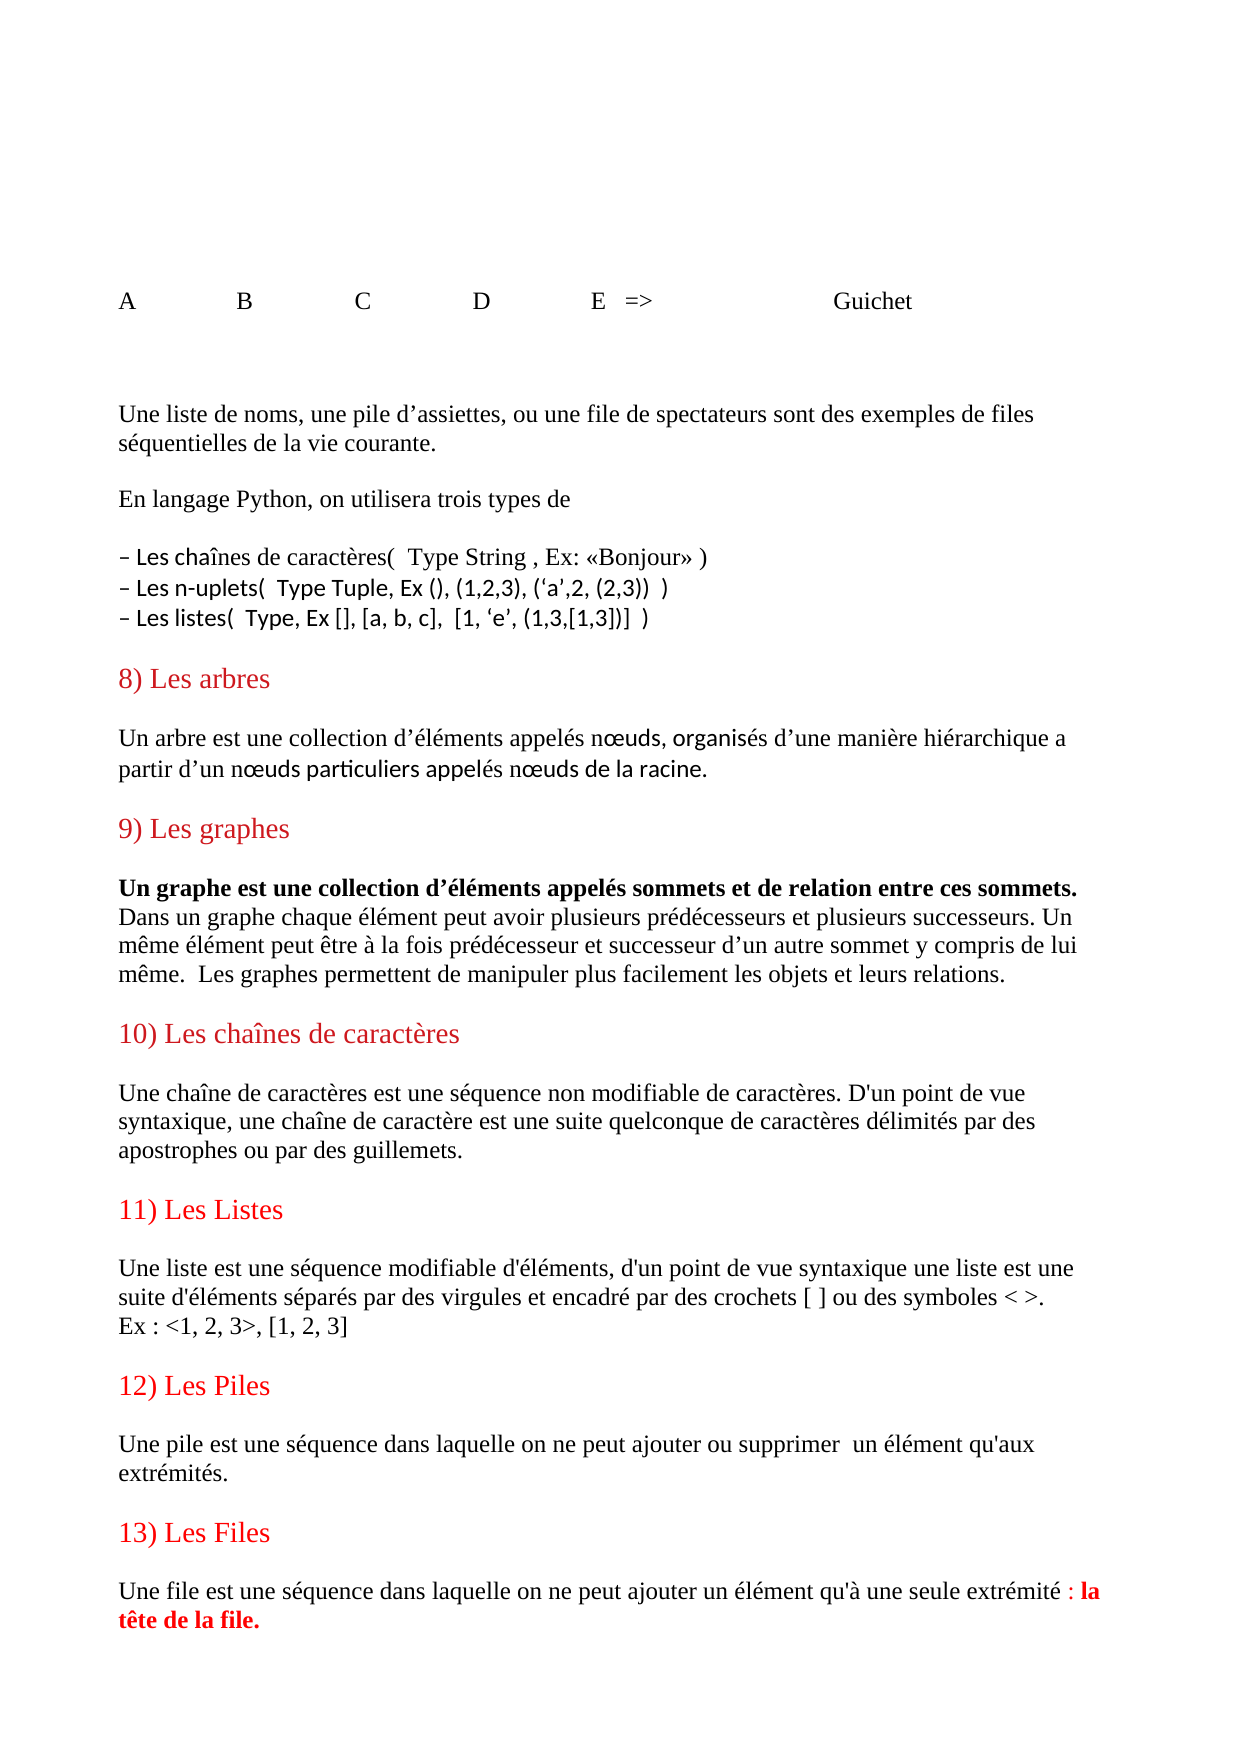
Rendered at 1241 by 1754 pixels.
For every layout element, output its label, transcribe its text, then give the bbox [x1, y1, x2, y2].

text En langage Python, on utilisera trois types de [118, 484, 1122, 513]
text Une liste de noms, une pile d’assiettes, ou une file de spectateurs sont des exemples de files séquentielles de la vie courante. [118, 399, 1122, 457]
text A B C D E => Guichet [118, 286, 1122, 315]
text Un arbre est une collection d’éléments appelés nœuds, organisés d’une manière hiérarchique a partir d’un nœuds particuliers appelés nœuds de la racine. [118, 722, 1122, 783]
text – Les chaînes de caractères( Type String , Ex: «Bonjour» ) [118, 541, 1122, 572]
text Une pile est une séquence dans laquelle on ne peut ajouter ou supprimer un élément qu'aux extrémités. [118, 1429, 1122, 1487]
text – Les n-uplets( Type Tuple, Ex (), (1,2,3), (‘a’,2, (2,3)) ) [118, 572, 1122, 602]
text 9) Les graphes [118, 812, 1122, 845]
text 8) Les arbres [118, 661, 1122, 694]
text 12) Les Piles [118, 1368, 1122, 1401]
text 13) Les Files [118, 1515, 1122, 1548]
text Une chaîne de caractères est une séquence non modifiable de caractères. D'un point de vue syntaxique, une chaîne de caractère est une suite quelconque de caractères délimités par des apostrophes ou par des guillemets. [118, 1078, 1122, 1164]
text Une file est une séquence dans laquelle on ne peut ajouter un élément qu'à une seule extrémité : la tête de la file. [118, 1576, 1122, 1634]
text 10) Les chaînes de caractères [118, 1016, 1122, 1050]
text – Les listes( Type, Ex [], [a, b, c], [1, ‘e’, (1,3,[1,3])] ) [118, 602, 1122, 633]
text Un graphe est une collection d’éléments appelés sommets et de relation entre ces sommets. Dans un graphe chaque élément peut avoir plusieurs prédécesseurs et plusieurs successeurs. Un même élément peut être à la fois prédécesseur et successeur d’un autre sommet y compris de lui même. Les graphes permettent de manipuler plus facilement les objets et leurs relations. [118, 873, 1122, 988]
text Ex : <1, 2, 3>, [1, 2, 3] [118, 1311, 1122, 1340]
text 11) Les Listes [118, 1192, 1122, 1226]
text Une liste est une séquence modifiable d'éléments, d'un point de vue syntaxique une liste est une suite d'éléments séparés par des virgules et encadré par des crochets [ ] ou des symboles < >. [118, 1253, 1122, 1311]
